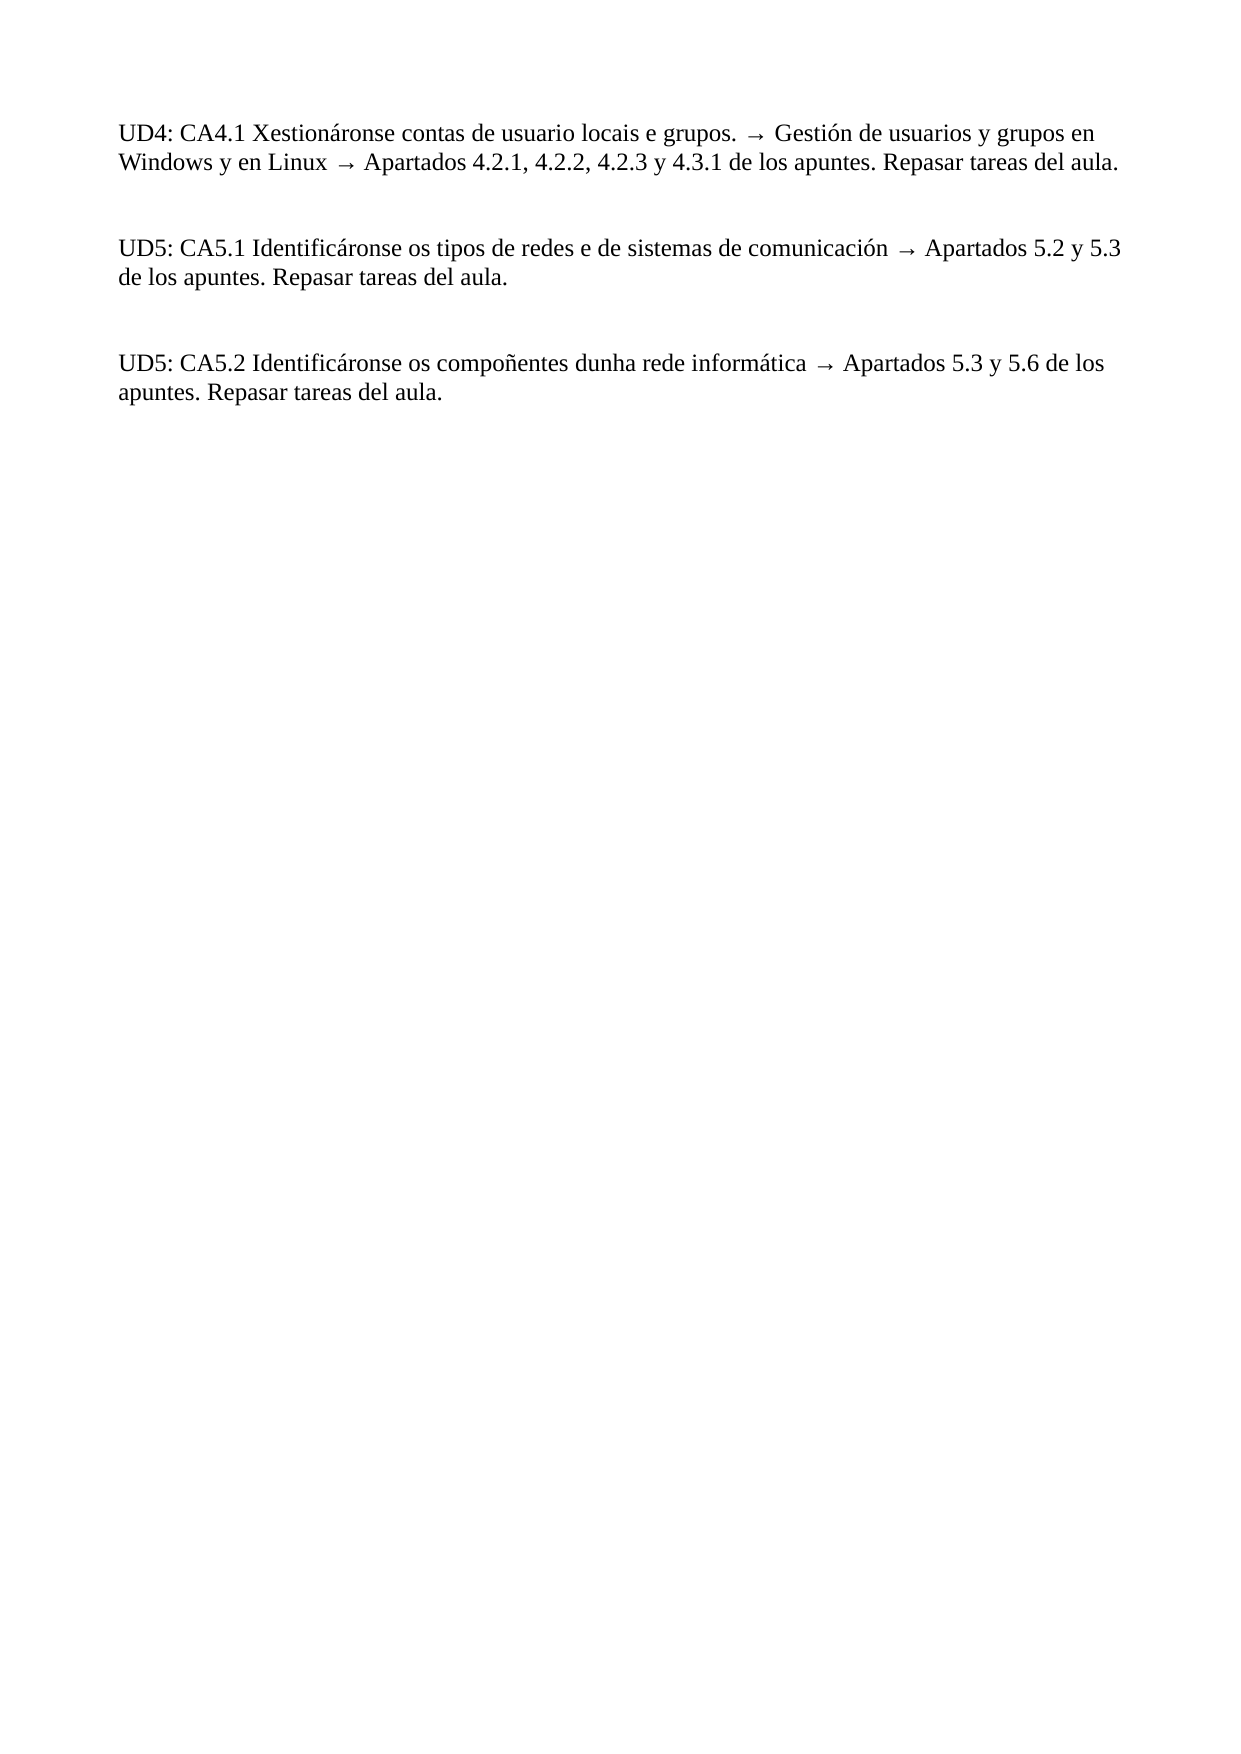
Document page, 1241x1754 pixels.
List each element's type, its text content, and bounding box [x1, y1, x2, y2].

text UD5: CA5.2 Identificáronse os compoñentes dunha rede informática → Apartados 5.3 y 5.6 de los apuntes. Repasar tareas del aula. [118, 348, 1122, 406]
text UD4: CA4.1 Xestionáronse contas de usuario locais e grupos. → Gestión de usuarios y grupos en Windows y en Linux → Apartados 4.2.1, 4.2.2, 4.2.3 y 4.3.1 de los apuntes. Repasar tareas del aula. [118, 118, 1122, 176]
text UD5: CA5.1 Identificáronse os tipos de redes e de sistemas de comunicación → Apartados 5.2 y 5.3 de los apuntes. Repasar tareas del aula. [118, 233, 1122, 291]
